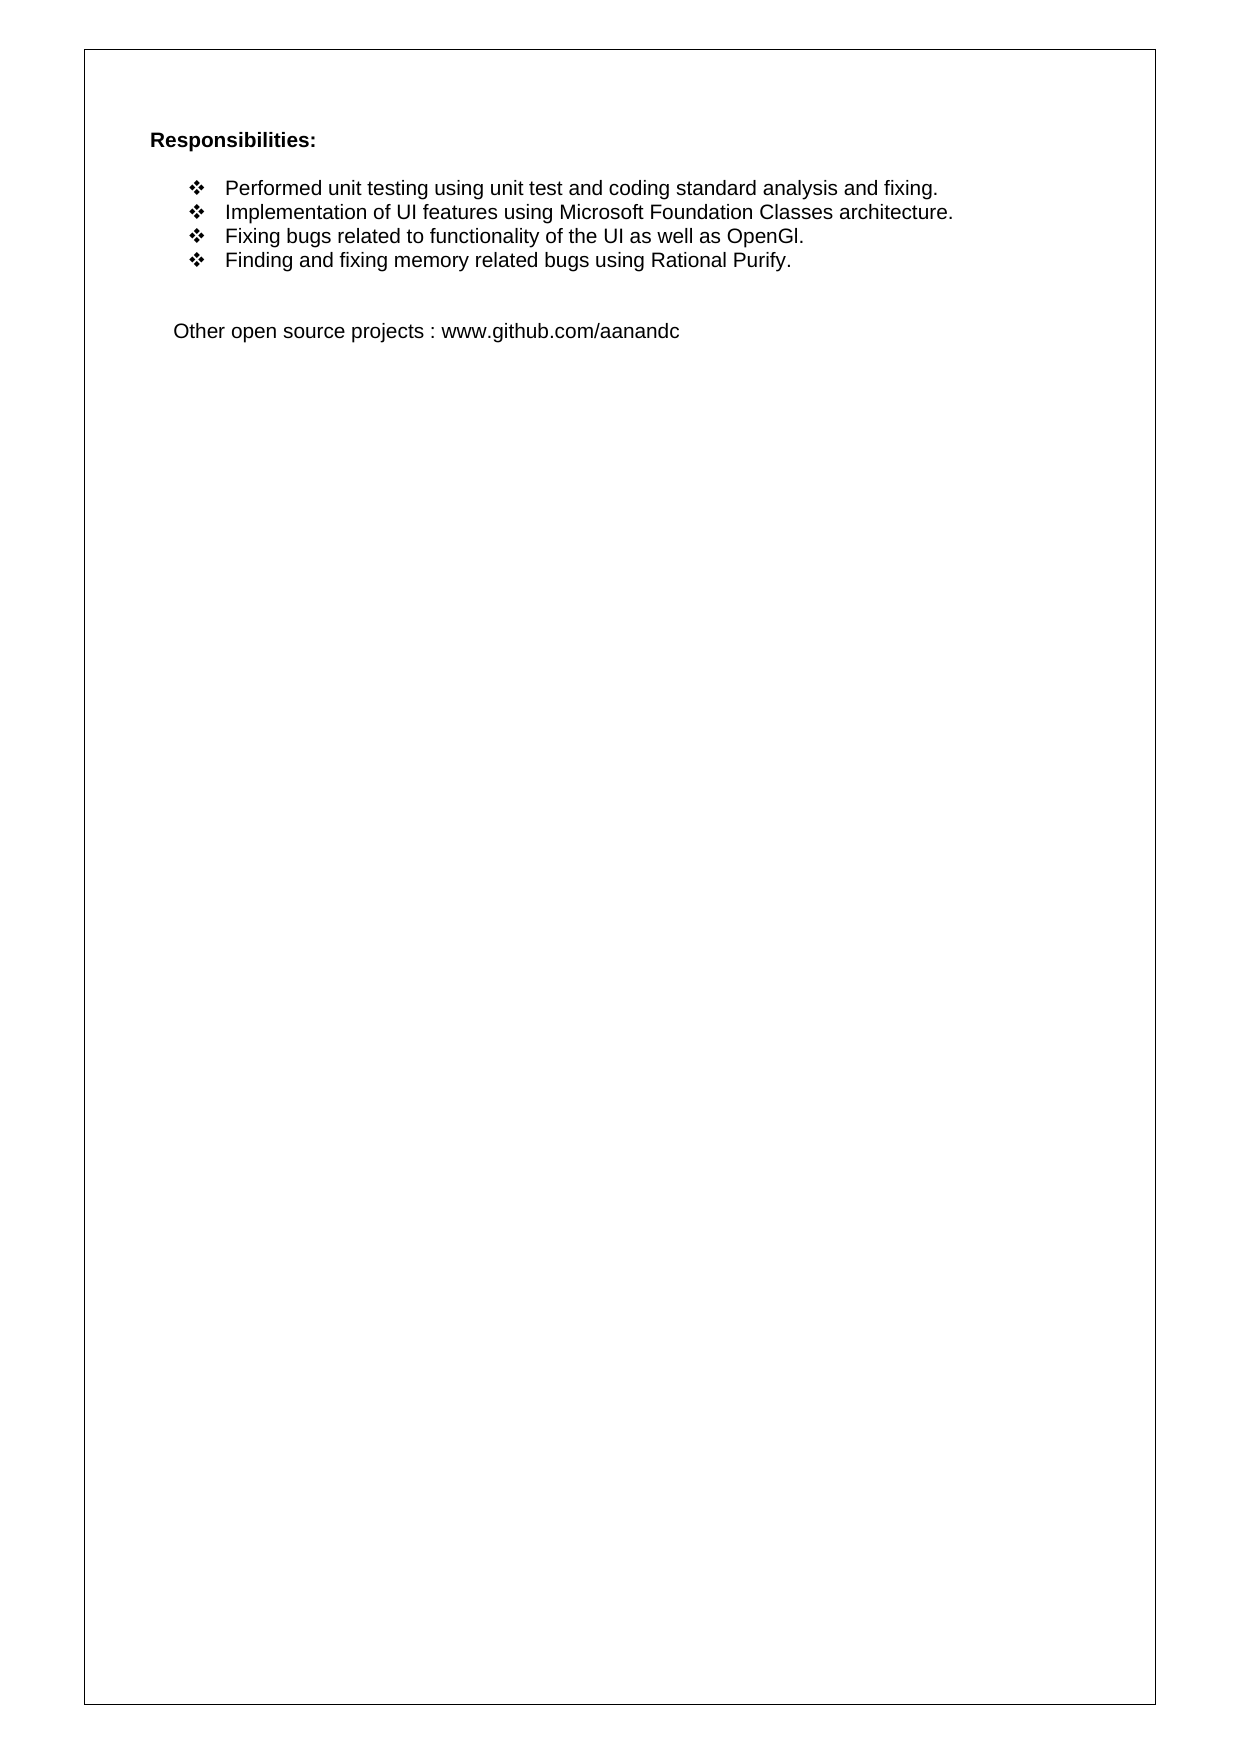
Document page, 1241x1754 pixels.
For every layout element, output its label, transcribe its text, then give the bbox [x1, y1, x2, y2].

list Fixing bugs related to functionality of the UI as well as OpenGl. [187, 224, 1090, 248]
text Responsibilities: [150, 128, 1090, 152]
list Finding and fixing memory related bugs using Rational Purify. [187, 248, 1090, 272]
list Performed unit testing using unit test and coding standard analysis and fixing. [187, 176, 1090, 200]
text Other open source projects : www.github.com/aanandc [150, 319, 1090, 343]
list Implementation of UI features using Microsoft Foundation Classes architecture. [187, 200, 1090, 224]
